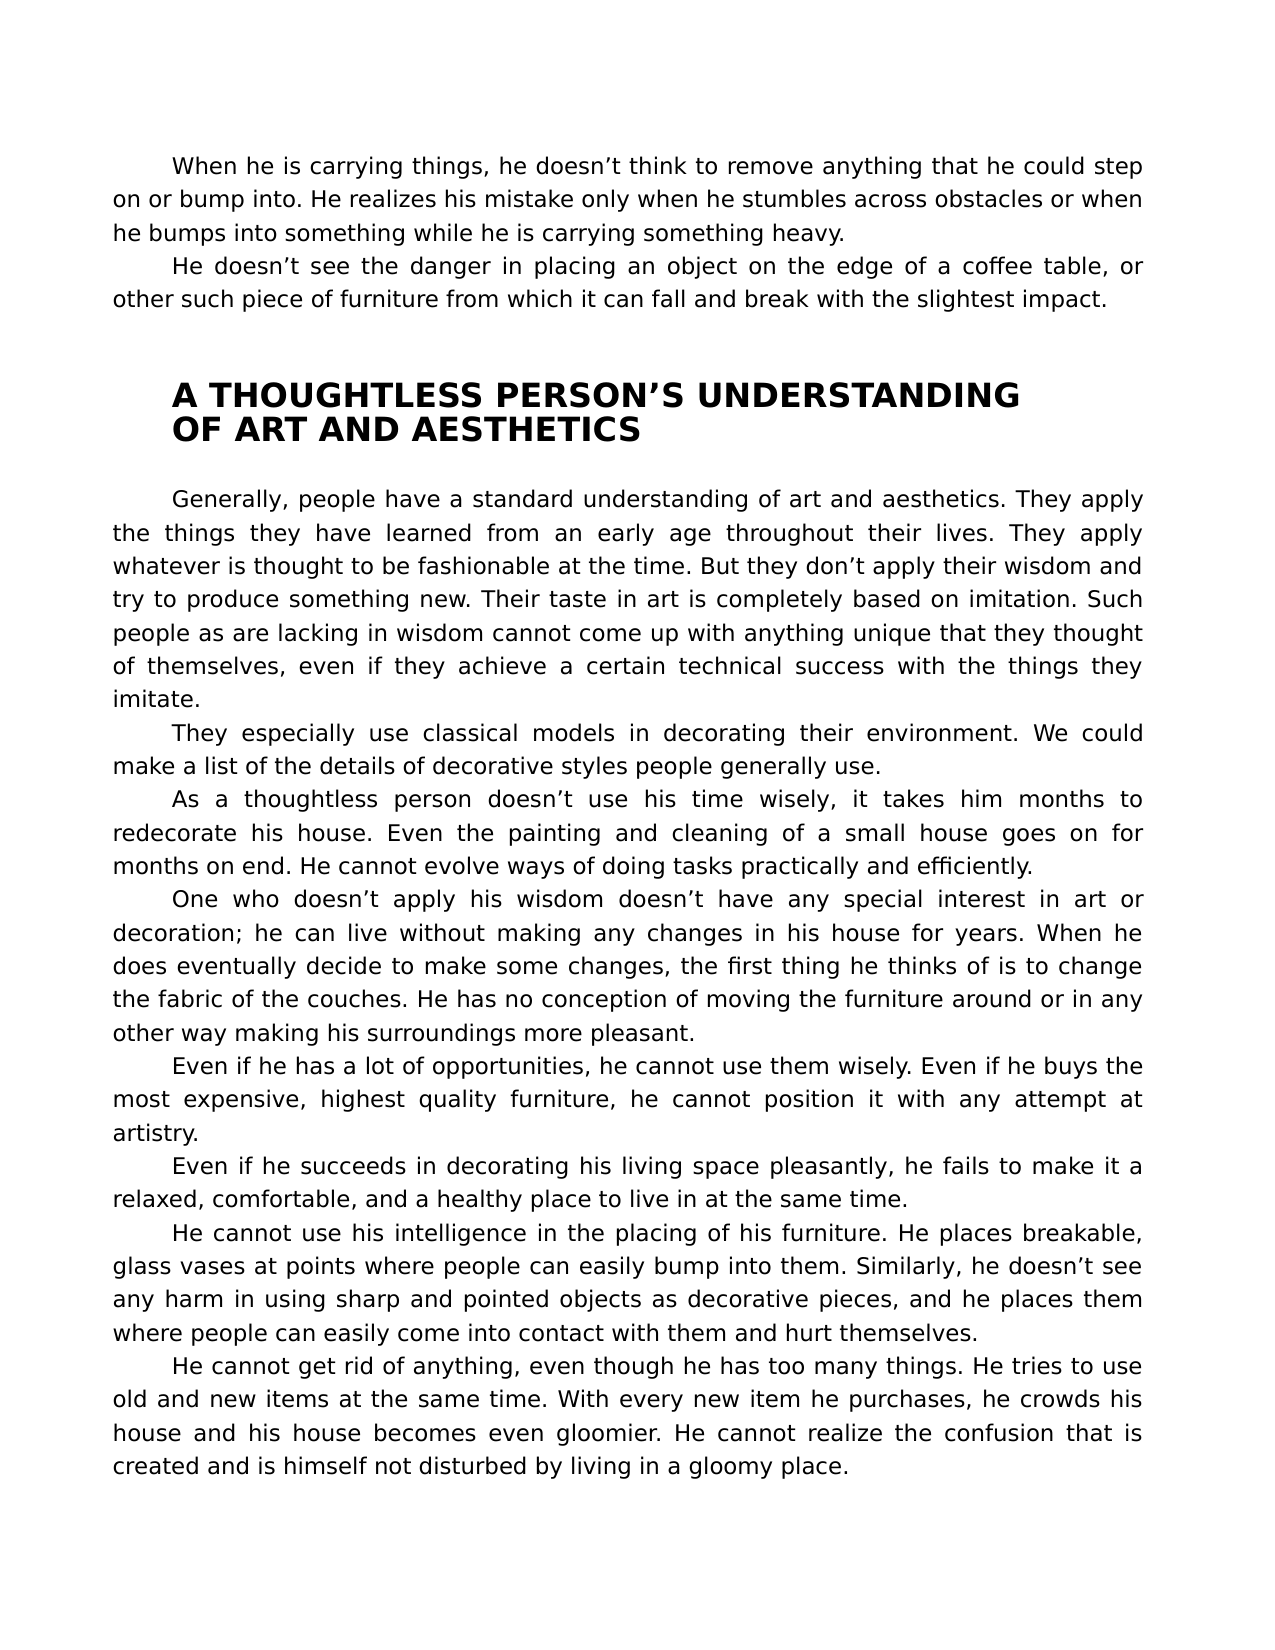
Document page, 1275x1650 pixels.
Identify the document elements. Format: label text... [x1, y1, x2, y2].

text He cannot get rid of anything, even though he has too many things. He tries to use old and new items at the same time. With every new item he purchases, he crowds his house and his house becomes even gloomier. He cannot realize the confusion that is created and is himself not disturbed by living in a gloomy place. [112, 1348, 1145, 1481]
text When he is carrying things, he doesn’t think to remove anything that he could step on or bump into. He realizes his mistake only when he stumbles across obstacles or when he bumps into something while he is carrying something heavy. [112, 148, 1145, 248]
text OF ART AND AESTHETICS [112, 414, 1145, 448]
text Even if he succeeds in decorating his living space pleasantly, he fails to make it a relaxed, comfortable, and a healthy place to live in at the same time. [112, 1148, 1145, 1214]
text They especially use classical models in decorating their environment. We could make a list of the details of decorative styles people generally use. [112, 714, 1145, 781]
text As a thoughtless person doesn’t use his time wisely, it takes him months to redecorate his house. Even the painting and cleaning of a small house goes on for months on end. He cannot evolve ways of doing tasks practically and efficiently. [112, 781, 1145, 881]
text One who doesn’t apply his wisdom doesn’t have any special interest in art or decoration; he can live without making any changes in his house for years. When he does eventually decide to make some changes, the first thing he thinks of is to change the fabric of the couches. He has no conception of moving the furniture around or in any other way making his surroundings more pleasant. [112, 881, 1145, 1048]
text He cannot use his intelligence in the placing of his furniture. He places breakable, glass vases at points where people can easily bump into them. Similarly, he doesn’t see any harm in using sharp and pointed objects as decorative pieces, and he places them where people can easily come into contact with them and hurt themselves. [112, 1214, 1145, 1348]
text He doesn’t see the danger in placing an object on the edge of a coffee table, or other such piece of furniture from which it can fall and break with the slightest impact. [112, 248, 1145, 314]
text A THOUGHTLESS PERSON’S UNDERSTANDING [112, 381, 1145, 414]
text Even if he has a lot of opportunities, he cannot use them wisely. Even if he buys the most expensive, highest quality furniture, he cannot position it with any attempt at artistry. [112, 1048, 1145, 1148]
text Generally, people have a standard understanding of art and aesthetics. They apply the things they have learned from an early age throughout their lives. They apply whatever is thought to be fashionable at the time. But they don’t apply their wisdom and try to produce something new. Their taste in art is completely based on imitation. Such people as are lacking in wisdom cannot come up with anything unique that they thought of themselves, even if they achieve a certain technical success with the things they imitate. [112, 481, 1145, 714]
